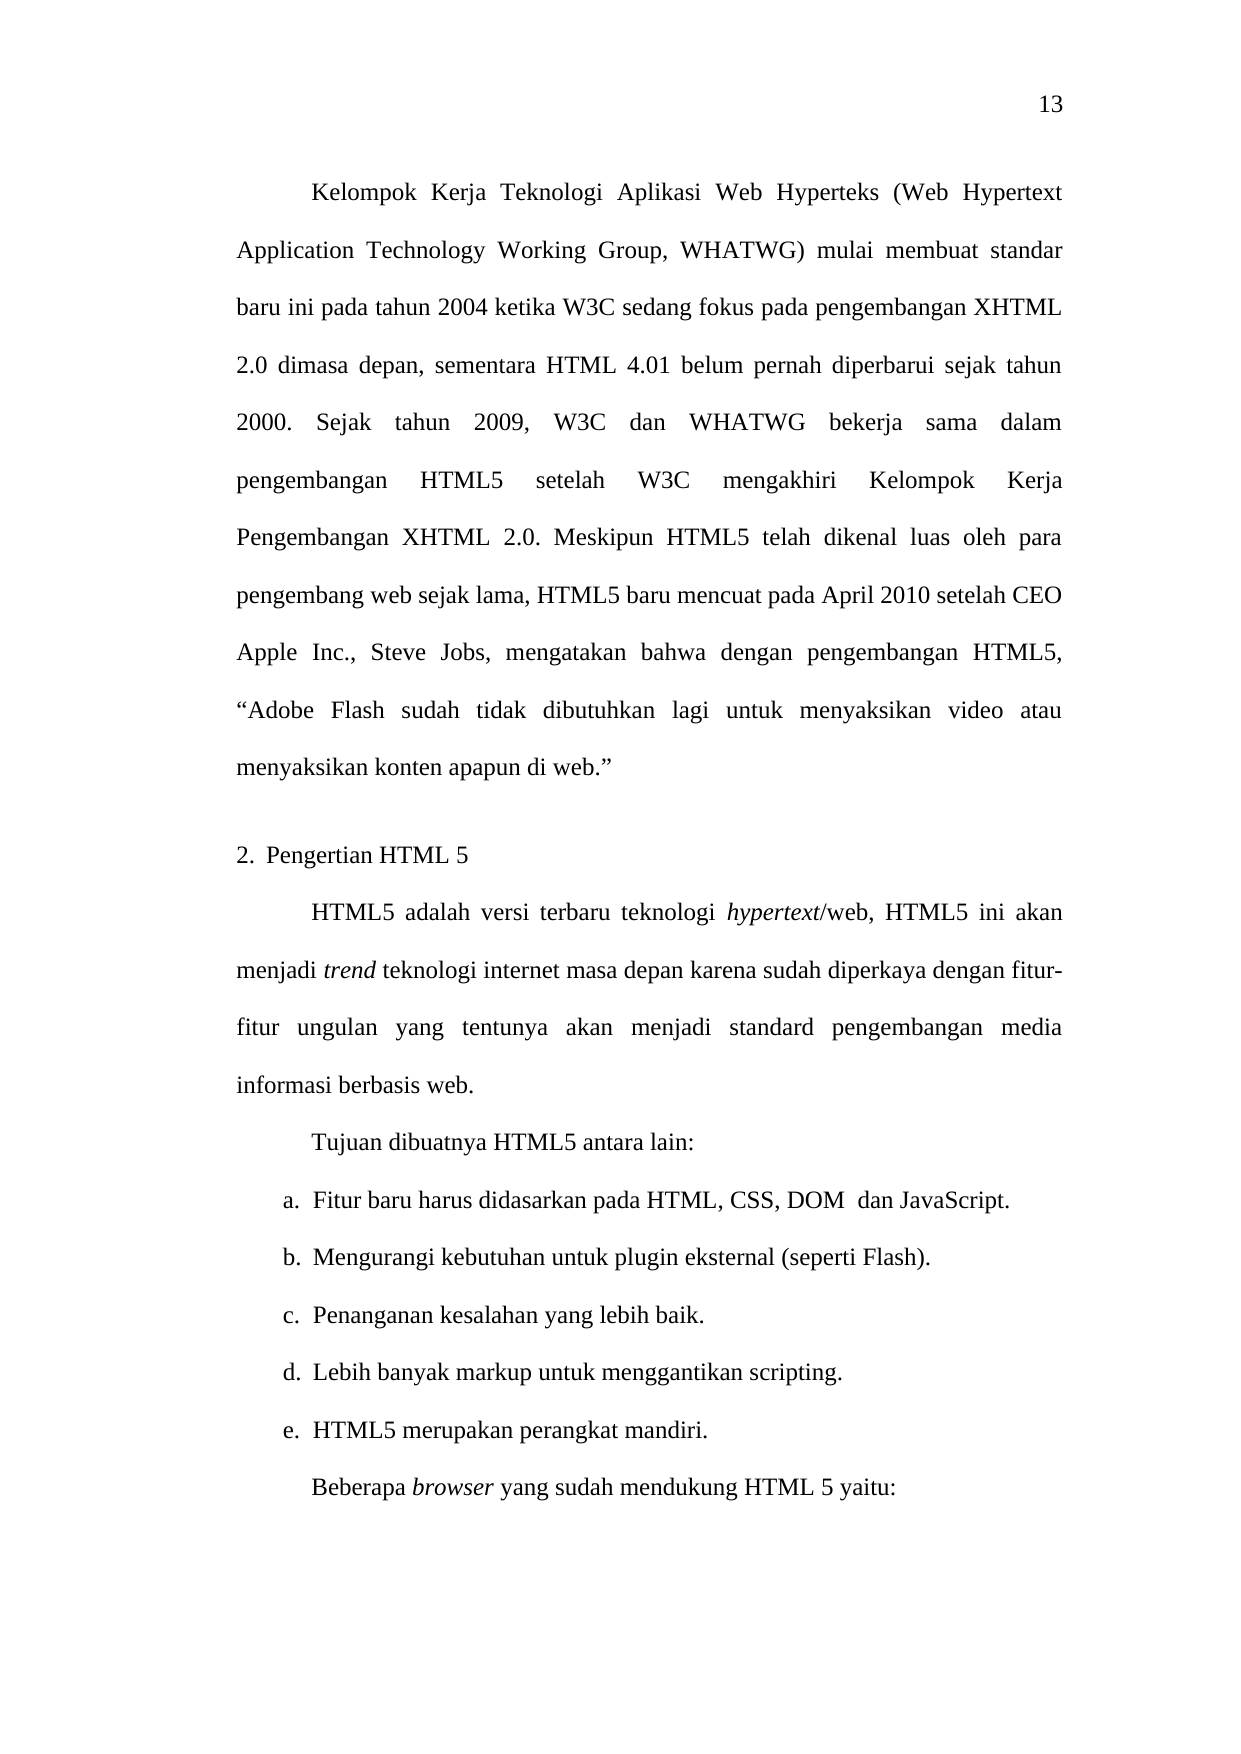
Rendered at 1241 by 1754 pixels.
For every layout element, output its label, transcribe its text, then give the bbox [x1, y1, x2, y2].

text Tujuan dibuatnya HTML5 antara lain: [236, 1127, 1063, 1156]
list HTML5 merupakan perangkat mandiri. [283, 1415, 1063, 1443]
list Mengurangi kebutuhan untuk plugin eksternal (seperti Flash). [283, 1242, 1063, 1271]
text Beberapa browser yang sudah mendukung HTML 5 yaitu: [236, 1472, 1063, 1501]
text Kelompok Kerja Teknologi Aplikasi Web Hyperteks (Web Hypertext Application Technology Working Group, WHATWG) mulai membuat standar baru ini pada tahun 2004 ketika W3C sedang fokus pada pengembangan XHTML 2.0 dimasa depan, sementara HTML 4.01 belum pernah diperbarui sejak tahun 2000. Sejak tahun 2009, W3C dan WHATWG bekerja sama dalam pengembangan HTML5 setelah W3C mengakhiri Kelompok Kerja Pengembangan XHTML 2.0. Meskipun HTML5 telah dikenal luas oleh para pengembang web sejak lama, HTML5 baru mencuat pada April 2010 setelah CEO Apple Inc., Steve Jobs, mengatakan bahwa dengan pengembangan HTML5, “Adobe Flash sudah tidak dibutuhkan lagi untuk menyaksikan video atau menyaksikan konten apapun di web.” [236, 177, 1063, 781]
list Lebih banyak markup untuk menggantikan scripting. [283, 1357, 1063, 1386]
list Penanganan kesalahan yang lebih baik. [283, 1300, 1063, 1328]
list Fitur baru harus didasarkan pada HTML, CSS, DOM dan JavaScript. [283, 1185, 1063, 1213]
text HTML5 adalah versi terbaru teknologi hypertext/web, HTML5 ini akan menjadi trend teknologi internet masa depan karena sudah diperkaya dengan fitur-fitur ungulan yang tentunya akan menjadi standard pengembangan media informasi berbasis web. [236, 897, 1063, 1098]
list Pengertian HTML 5 [236, 840, 1063, 868]
